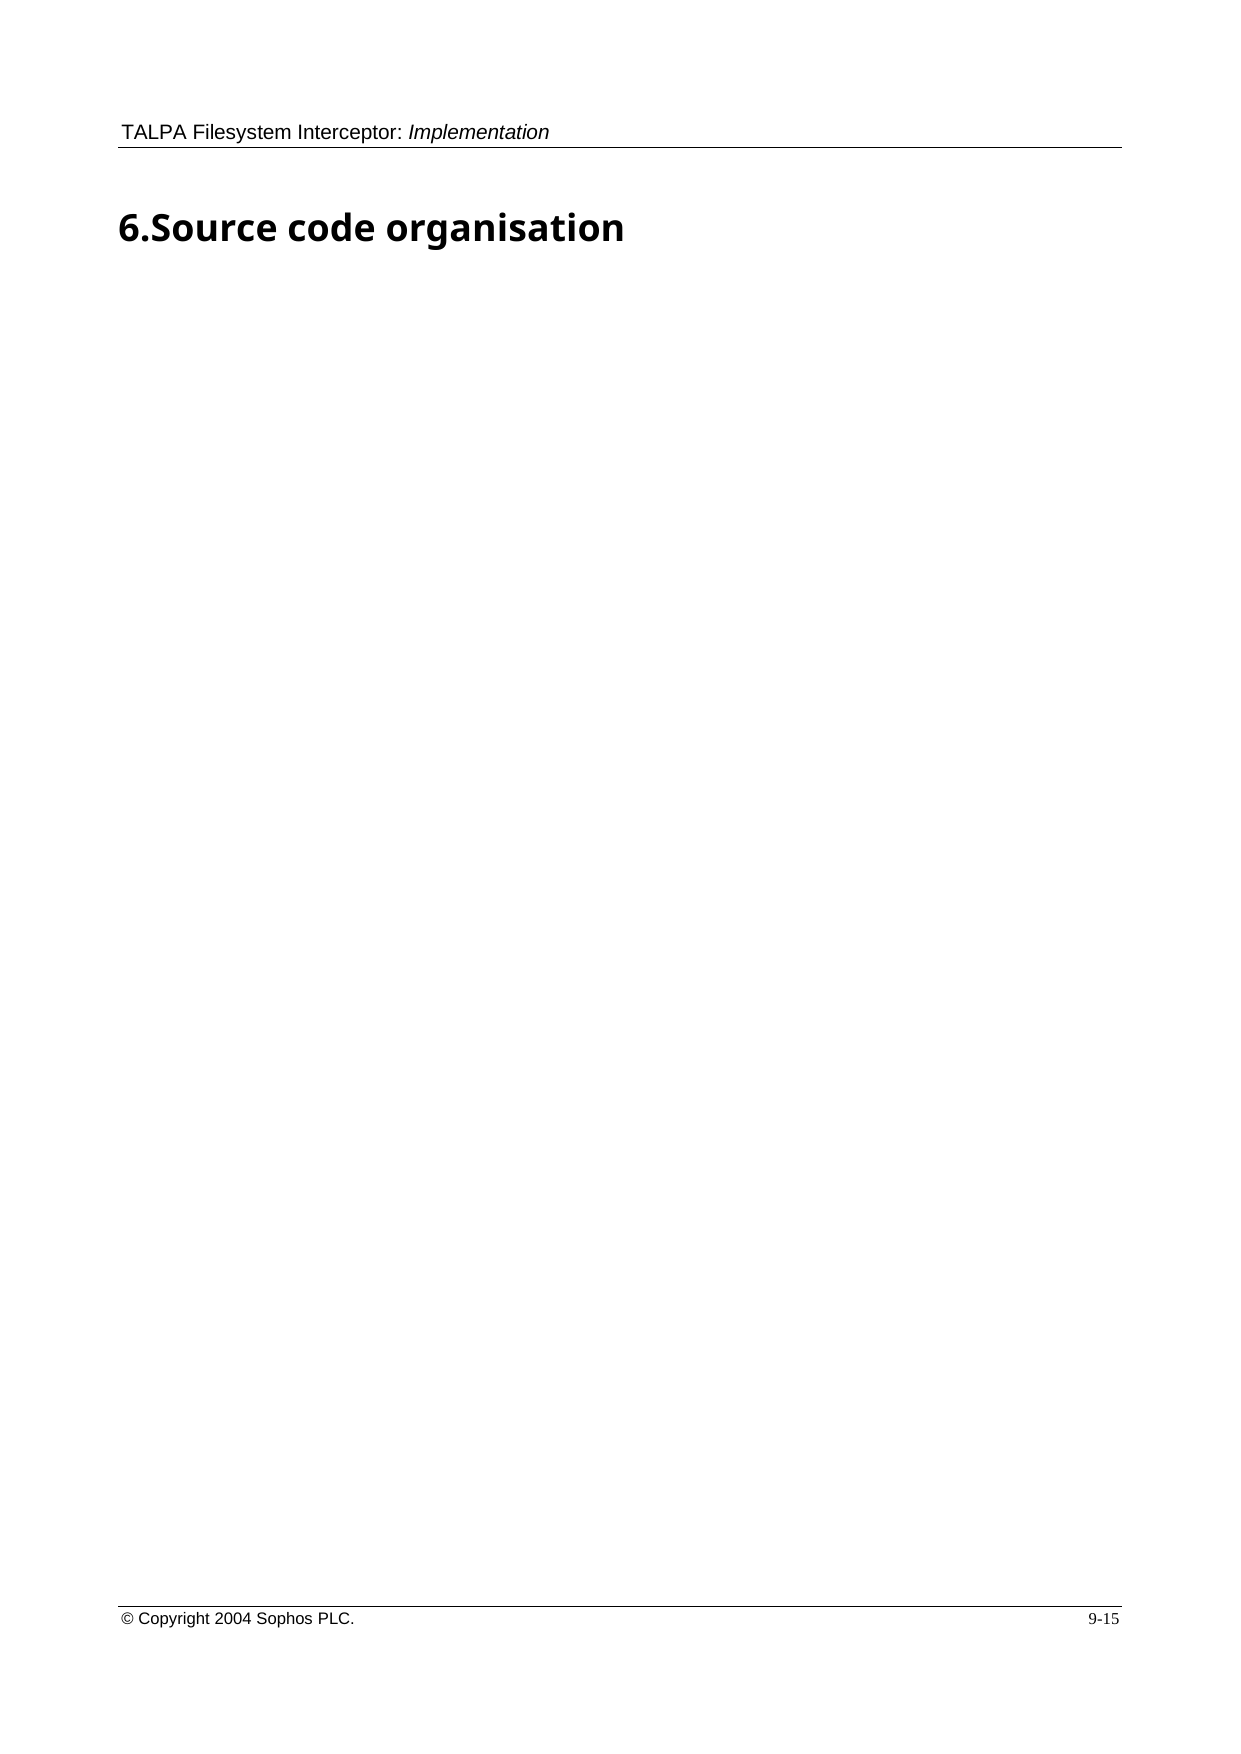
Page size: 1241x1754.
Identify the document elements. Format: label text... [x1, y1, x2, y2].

subtitle Source code organisation [118, 202, 1122, 253]
